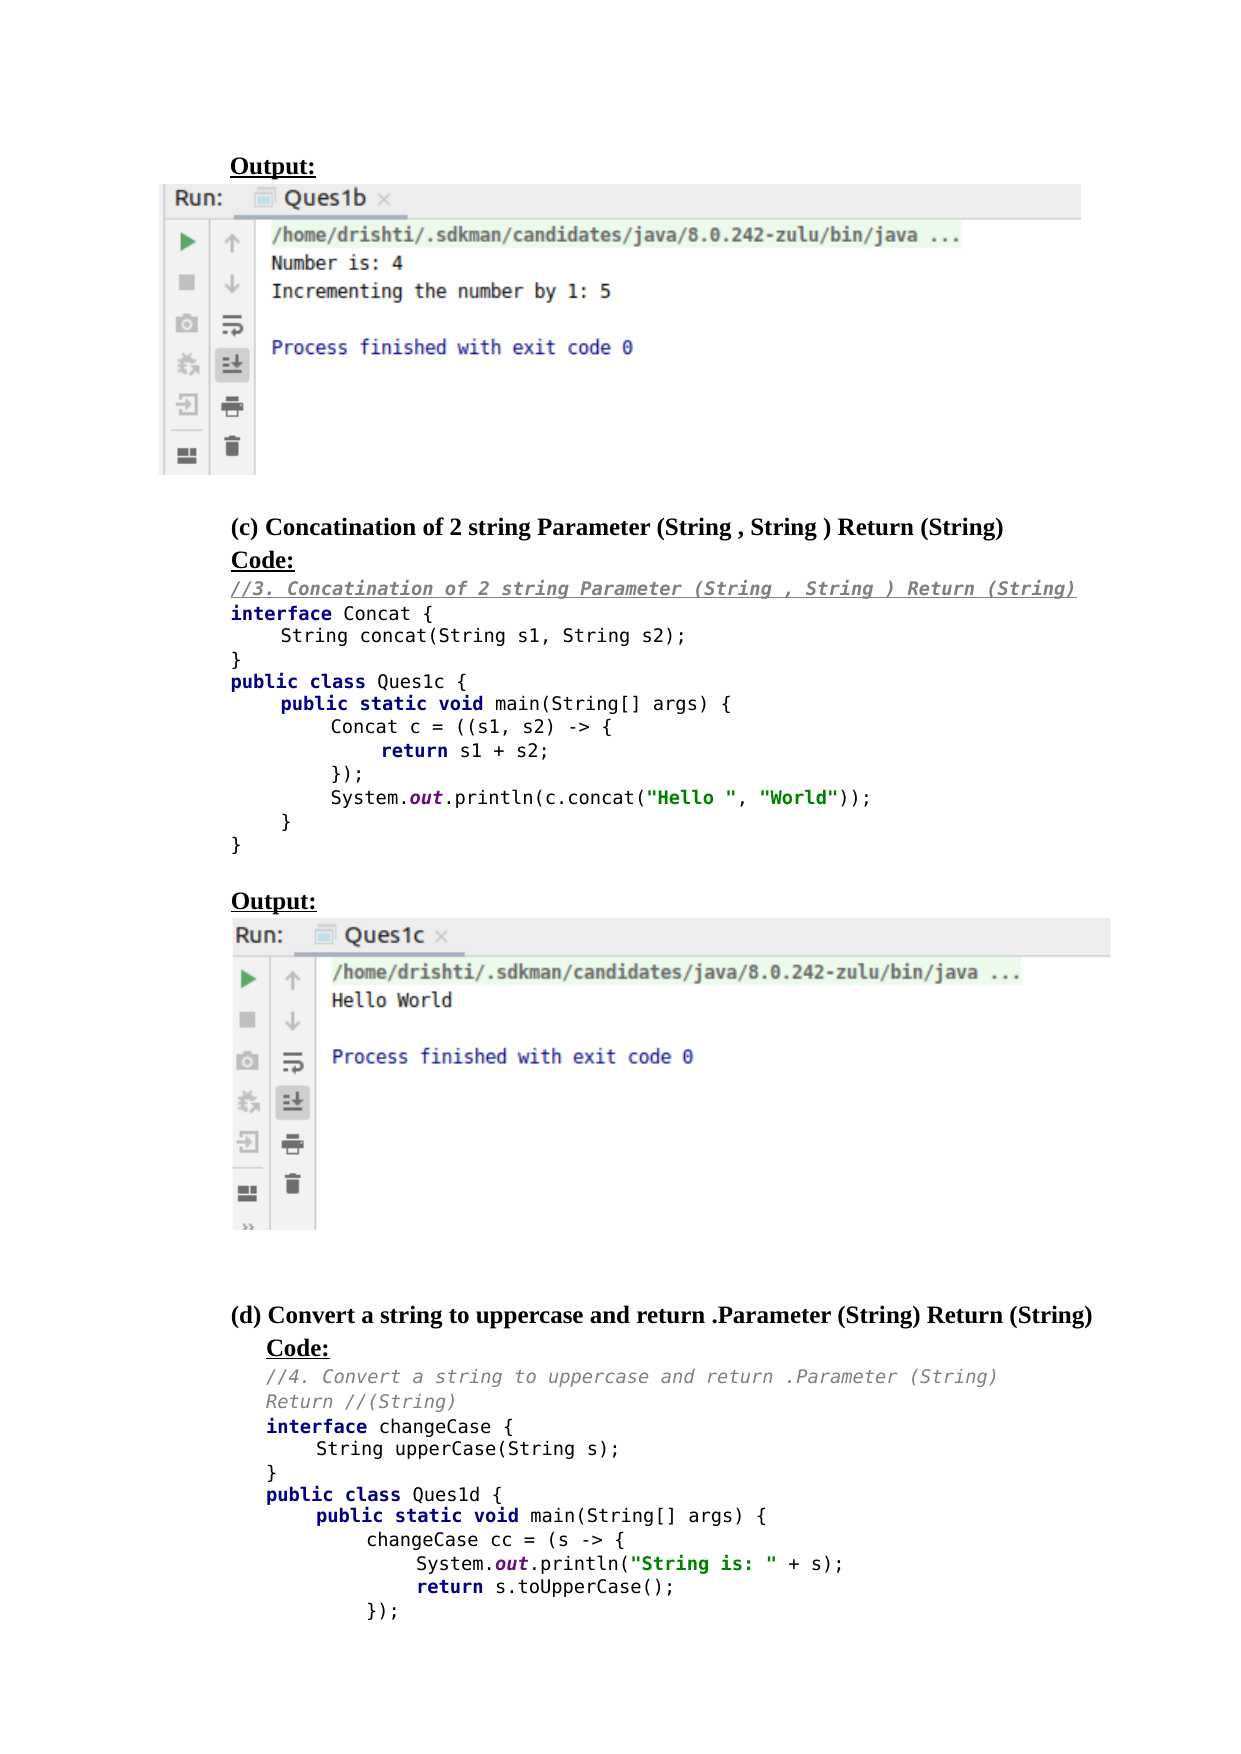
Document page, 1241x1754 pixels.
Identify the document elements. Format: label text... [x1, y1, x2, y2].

text } [230, 811, 1122, 834]
text public static void main(String[] args) { [266, 1506, 1122, 1529]
picture [159, 184, 1082, 475]
text interface changeCase { [266, 1416, 1122, 1438]
text public static void main(String[] args) { [230, 692, 1122, 716]
picture [232, 918, 1111, 1230]
list Output: [193, 886, 1122, 914]
text public class Ques1d { [266, 1484, 1122, 1506]
text String concat(String s1, String s2); [230, 625, 1122, 649]
text changeCase cc = (s -> { [266, 1529, 1122, 1553]
text } [230, 649, 1122, 671]
text interface Concat { [230, 603, 1122, 625]
text return s1 + s2; [230, 740, 1122, 763]
list (d) Convert a string to uppercase and return .Parameter (String) Return (String) [193, 1300, 1122, 1329]
text Output: [118, 151, 1122, 180]
text public class Ques1c { [230, 671, 1122, 692]
list (c) Concatination of 2 string Parameter (String , String ) Return (String) [193, 512, 1122, 541]
text }); [230, 763, 1122, 787]
text return s.toUpperCase(); [266, 1576, 1122, 1600]
text System.out.println(c.concat("Hello ", "World")); [230, 787, 1122, 811]
text String upperCase(String s); [266, 1438, 1122, 1462]
text System.out.println("String is: " + s); [266, 1553, 1122, 1576]
text //3. Concatination of 2 string Parameter (String , String ) Return (String) [230, 578, 1122, 600]
text Code: [118, 1333, 1122, 1362]
text } [230, 834, 1122, 856]
text Concat c = ((s1, s2) -> { [230, 716, 1122, 740]
text }); [266, 1600, 1122, 1624]
text } [266, 1462, 1122, 1484]
text //4. Convert a string to uppercase and return .Parameter (String) Return //(String) [266, 1366, 1122, 1413]
list Code: [193, 545, 1122, 574]
